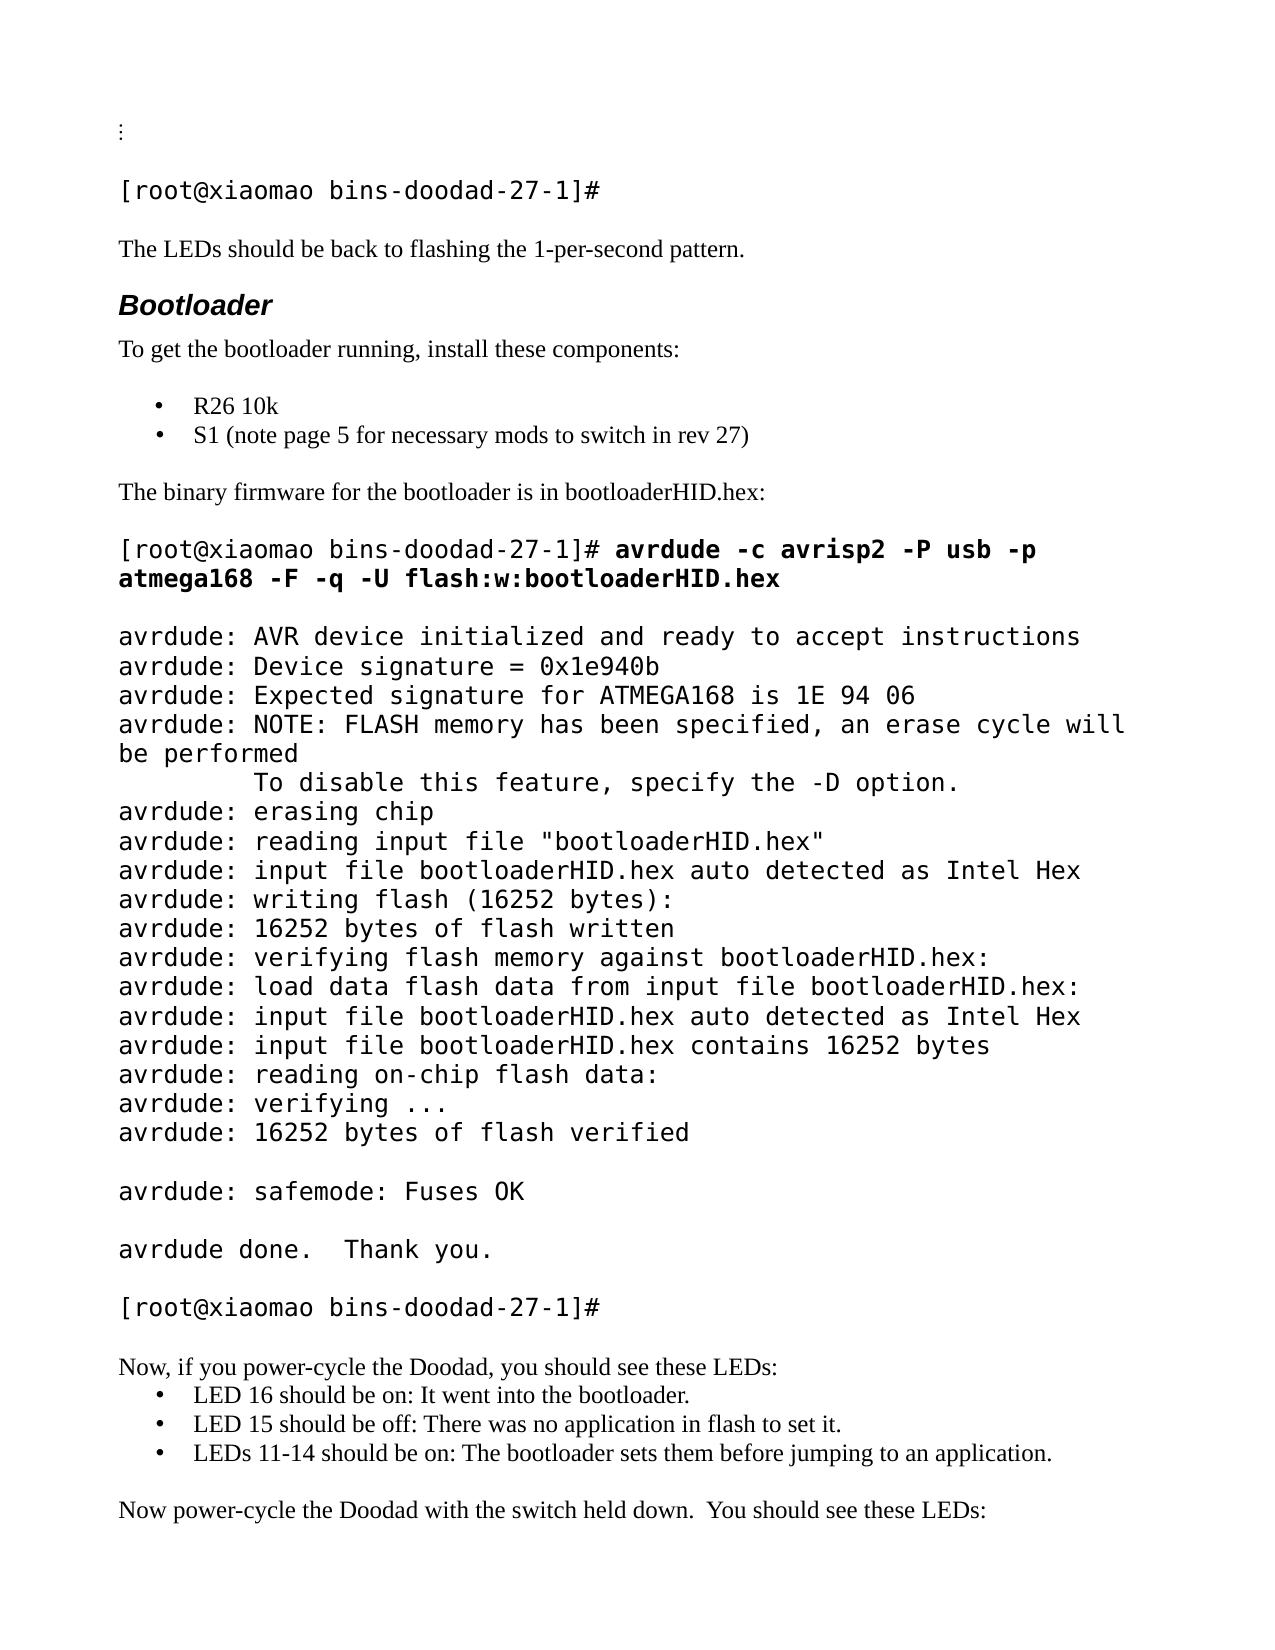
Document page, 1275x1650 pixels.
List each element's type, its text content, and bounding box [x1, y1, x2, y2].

text avrdude: verifying flash memory against bootloaderHID.hex: [118, 943, 1157, 972]
text avrdude: erasing chip [118, 797, 1157, 827]
text avrdude: writing flash (16252 bytes): [118, 885, 1157, 914]
text To disable this feature, specify the -D option. [118, 768, 1157, 797]
text [root@xiaomao bins-doodad-27-1]# [118, 176, 1157, 205]
list R26 10k [154, 391, 1157, 420]
text avrdude done. Thank you. [118, 1235, 1157, 1264]
text The LEDs should be back to flashing the 1-per-second pattern. [118, 234, 1157, 263]
list LEDs 11-14 should be on: The bootloader sets them before jumping to an application. [156, 1438, 1157, 1467]
list S1 (note page 5 for necessary mods to switch in rev 27) [156, 420, 1157, 449]
text The binary firmware for the bootloader is in bootloaderHID.hex: [118, 477, 1157, 506]
list LED 15 should be off: There was no application in flash to set it. [156, 1409, 1157, 1438]
list LED 16 should be on: It went into the bootloader. [156, 1380, 1157, 1409]
text avrdude: 16252 bytes of flash verified [118, 1118, 1157, 1147]
text avrdude: load data flash data from input file bootloaderHID.hex: [118, 972, 1157, 1002]
text To get the bootloader running, install these components: [118, 334, 1157, 362]
text avrdude: Expected signature for ATMEGA168 is 1E 94 06 [118, 681, 1157, 710]
text avrdude: Device signature = 0x1e940b [118, 652, 1157, 681]
text avrdude: NOTE: FLASH memory has been specified, an erase cycle will be performed [118, 710, 1157, 768]
text avrdude: reading input file "bootloaderHID.hex" [118, 827, 1157, 856]
text avrdude: verifying ... [118, 1089, 1157, 1118]
text ⋮ [118, 118, 1157, 147]
text avrdude: safemode: Fuses OK [118, 1177, 1157, 1206]
text avrdude: input file bootloaderHID.hex auto detected as Intel Hex [118, 856, 1157, 885]
text Now power-cycle the Doodad with the switch held down. You should see these LEDs: [118, 1495, 1157, 1524]
text avrdude: 16252 bytes of flash written [118, 914, 1157, 943]
text avrdude: reading on-chip flash data: [118, 1060, 1157, 1089]
text avrdude: AVR device initialized and ready to accept instructions [118, 622, 1157, 652]
text Now, if you power-cycle the Doodad, you should see these LEDs: [118, 1352, 1157, 1380]
text avrdude: input file bootloaderHID.hex contains 16252 bytes [118, 1031, 1157, 1060]
text [root@xiaomao bins-doodad-27-1]# [118, 1293, 1157, 1322]
text [root@xiaomao bins-doodad-27-1]# avrdude -c avrisp2 -P usb -p atmega168 -F -q -U flash:w:bootloaderHID.hex [118, 535, 1157, 593]
text avrdude: input file bootloaderHID.hex auto detected as Intel Hex [118, 1002, 1157, 1031]
subtitle Bootloader [118, 288, 1157, 321]
